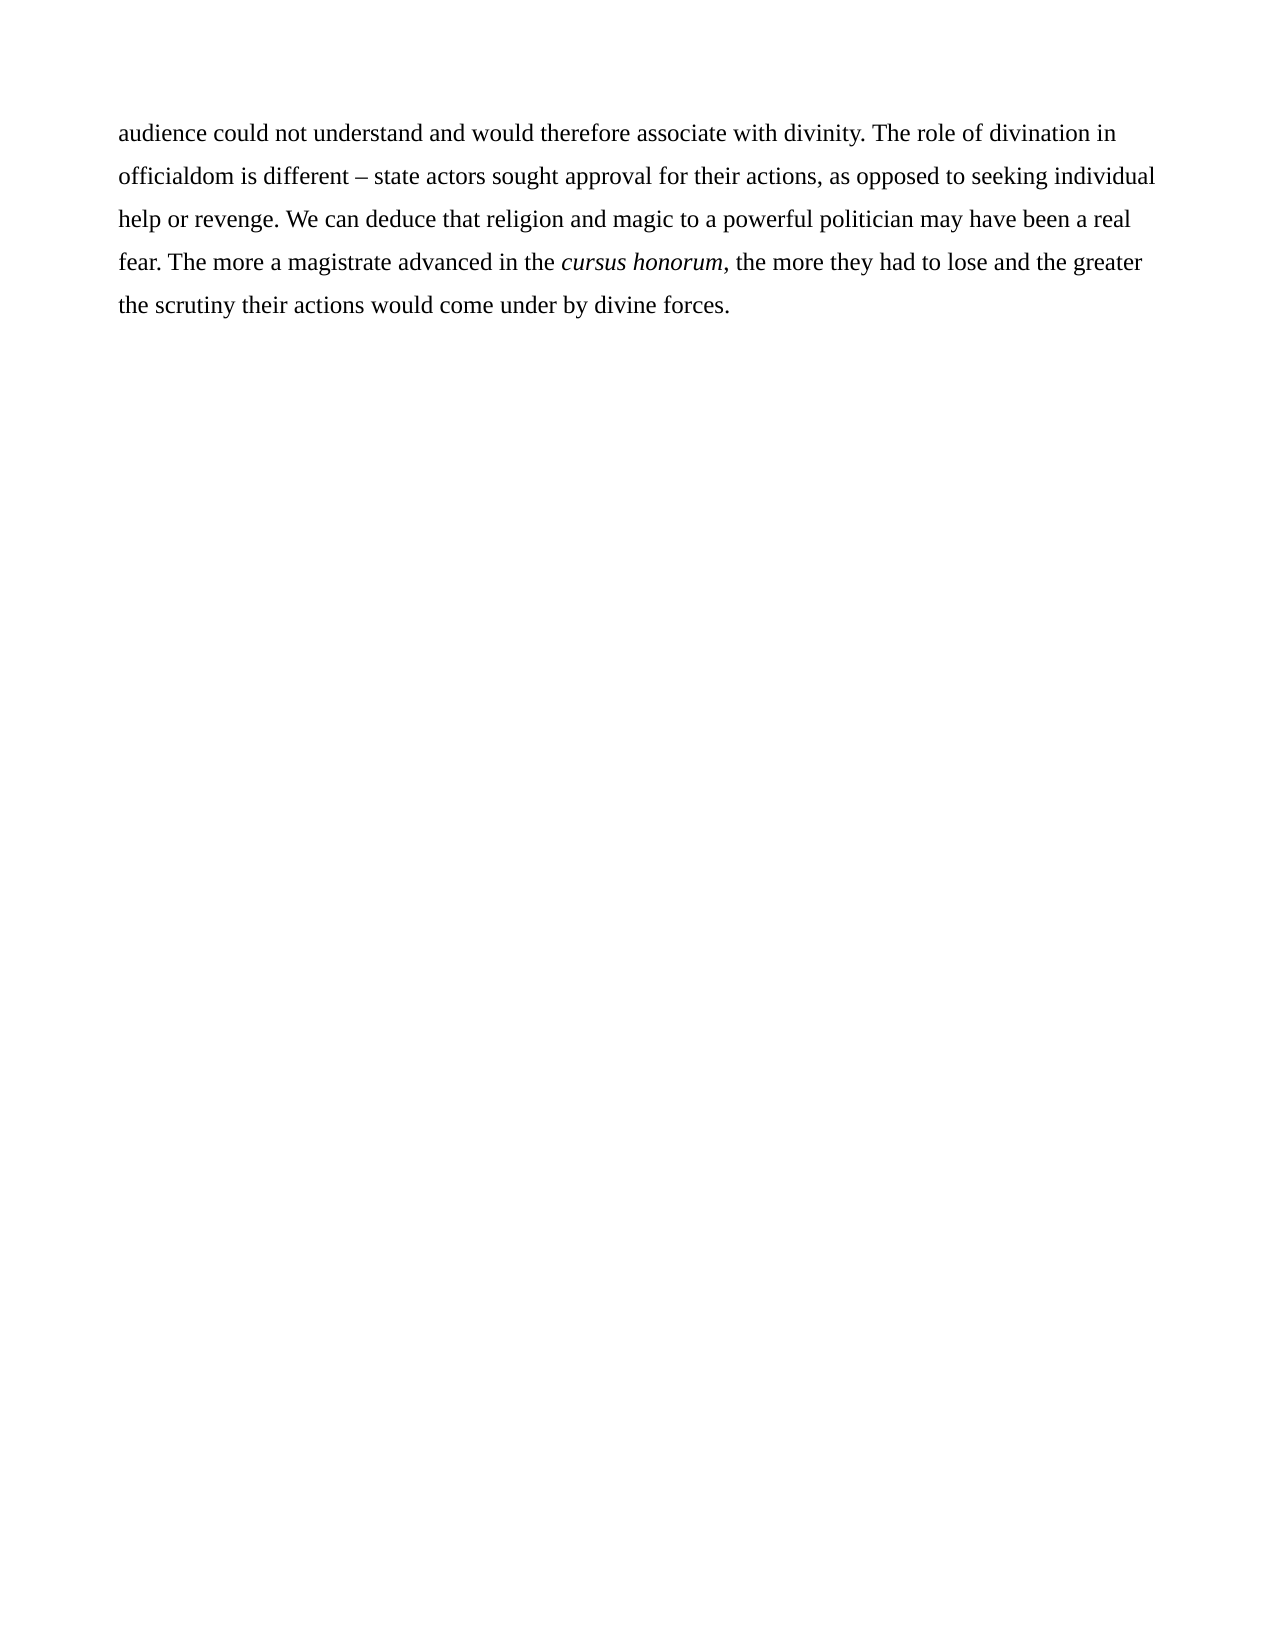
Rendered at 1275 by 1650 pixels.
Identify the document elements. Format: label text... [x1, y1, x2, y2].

text audience could not understand and would therefore associate with divinity. The role of divination in officialdom is different – state actors sought approval for their actions, as opposed to seeking individual help or revenge. We can deduce that religion and magic to a powerful politician may have been a real fear. The more a magistrate advanced in the cursus honorum, the more they had to lose and the greater the scrutiny their actions would come under by divine forces. [118, 118, 1157, 319]
